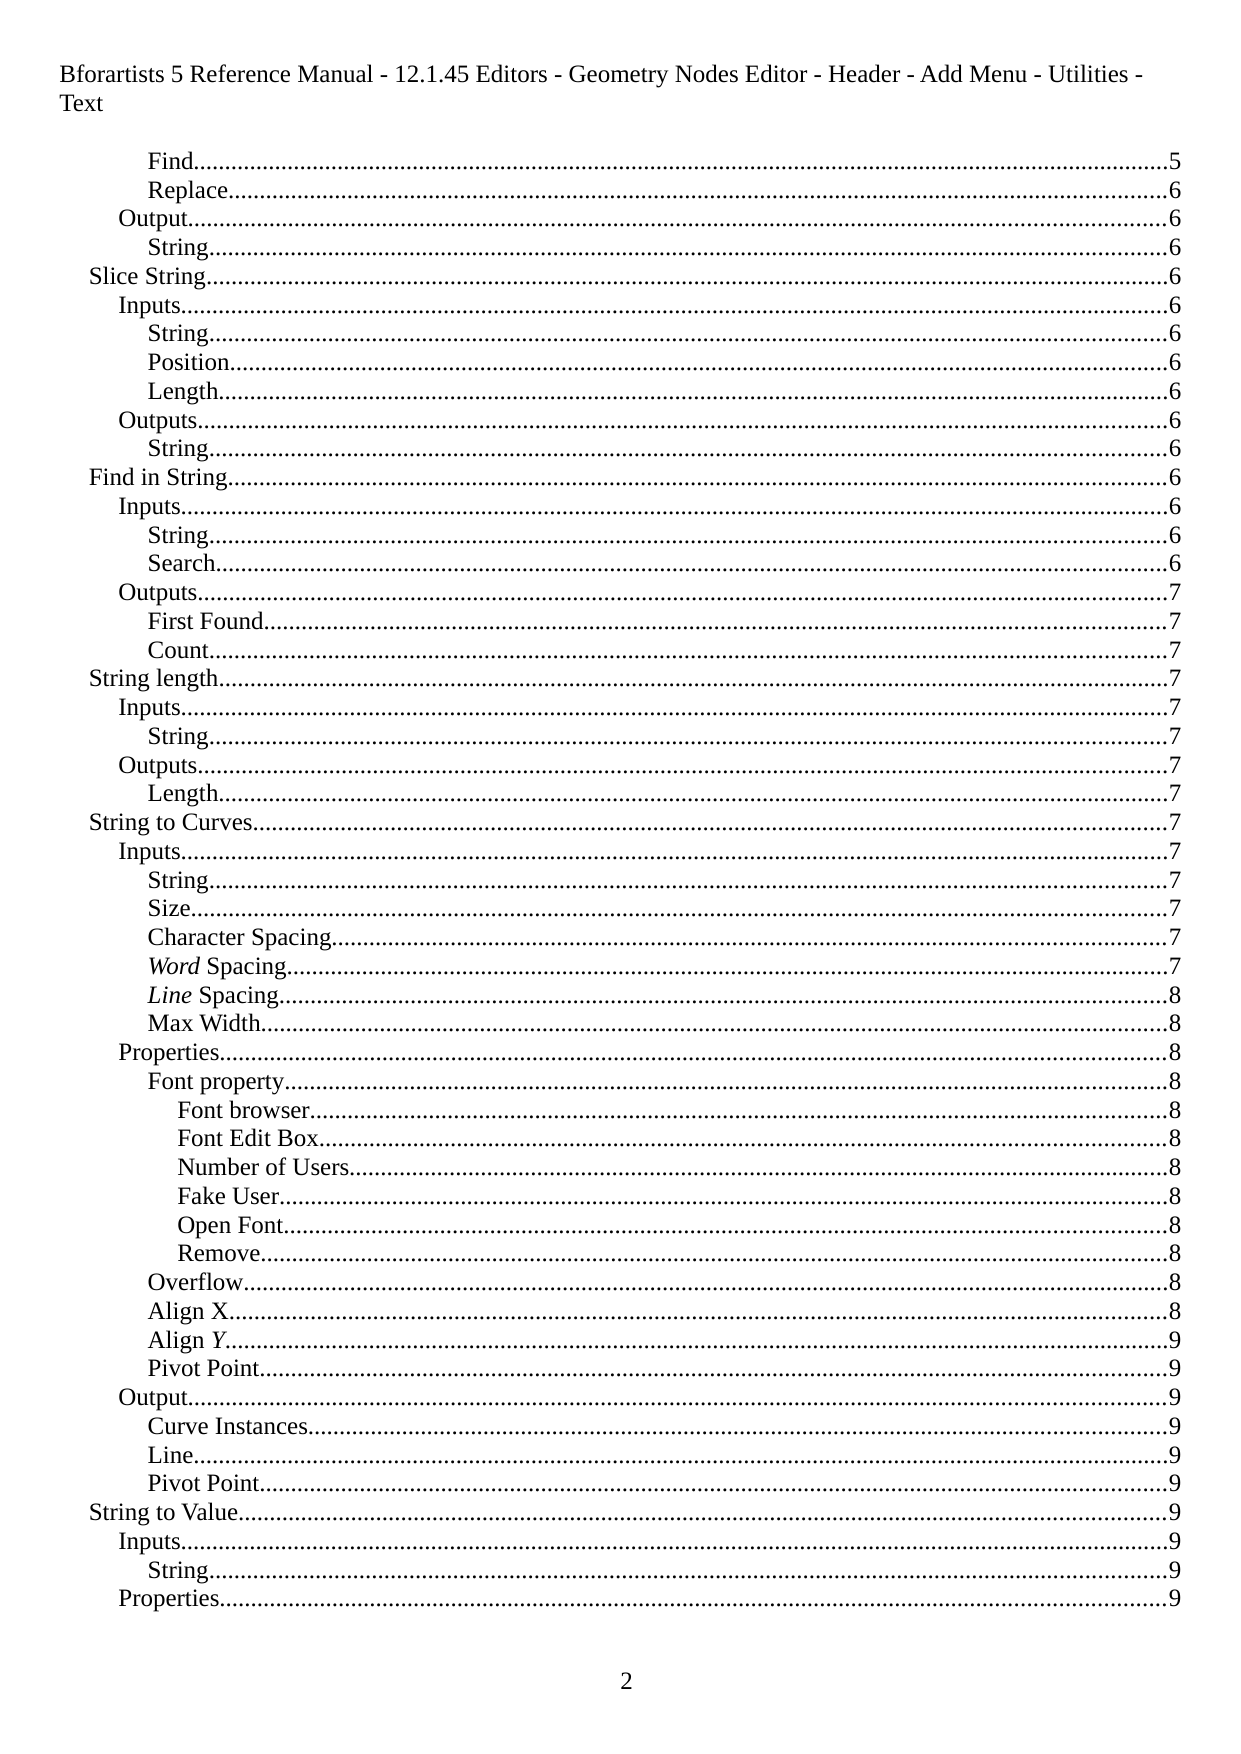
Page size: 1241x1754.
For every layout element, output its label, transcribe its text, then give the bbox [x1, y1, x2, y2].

text String to Value 9 [88, 1497, 1181, 1526]
text String 6 [147, 520, 1181, 548]
text Inputs 7 [118, 836, 1181, 865]
text String length 7 [88, 663, 1181, 692]
text Overflow 8 [147, 1267, 1181, 1296]
text Inputs 9 [118, 1526, 1181, 1555]
text Word Spacing 7 [147, 951, 1181, 980]
text Inputs 7 [118, 692, 1181, 721]
text Curve Instances 9 [147, 1411, 1181, 1440]
text First Found 7 [147, 606, 1181, 635]
text Line 9 [147, 1440, 1181, 1468]
text Inputs 6 [118, 491, 1181, 520]
text String 6 [147, 232, 1181, 261]
text Replace 6 [147, 175, 1181, 203]
text Font Edit Box 8 [177, 1123, 1181, 1152]
text Find in String 6 [88, 462, 1181, 491]
text Slice String 6 [88, 261, 1181, 290]
text Properties 9 [118, 1583, 1181, 1612]
text Align Y 9 [147, 1325, 1181, 1353]
text String 7 [147, 865, 1181, 893]
text Pivot Point 9 [147, 1353, 1181, 1382]
text Open Font 8 [177, 1210, 1181, 1238]
text Character Spacing 7 [147, 922, 1181, 951]
text Size 7 [147, 893, 1181, 922]
text Font browser 8 [177, 1095, 1181, 1123]
text Count 7 [147, 635, 1181, 663]
text String 6 [147, 318, 1181, 347]
text String 9 [147, 1555, 1181, 1583]
text Search 6 [147, 548, 1181, 577]
text String 6 [147, 433, 1181, 462]
text Outputs 7 [118, 577, 1181, 606]
text Max Width 8 [147, 1008, 1181, 1037]
text Fake User 8 [177, 1181, 1181, 1210]
text String to Curves 7 [88, 807, 1181, 836]
text Properties 8 [118, 1037, 1181, 1066]
text Pivot Point 9 [147, 1468, 1181, 1497]
text Font property 8 [147, 1066, 1181, 1095]
text Align X 8 [147, 1296, 1181, 1325]
text Remove 8 [177, 1238, 1181, 1267]
text String 7 [147, 721, 1181, 750]
text Outputs 6 [118, 405, 1181, 433]
text Position 6 [147, 347, 1181, 376]
text Number of Users 8 [177, 1152, 1181, 1181]
text Find 5 [147, 146, 1181, 175]
text Length 6 [147, 376, 1181, 405]
text Outputs 7 [118, 750, 1181, 778]
text Output 6 [118, 203, 1181, 232]
text Length 7 [147, 778, 1181, 807]
text Line Spacing 8 [147, 980, 1181, 1008]
text Inputs 6 [118, 290, 1181, 318]
text Output 9 [118, 1382, 1181, 1411]
